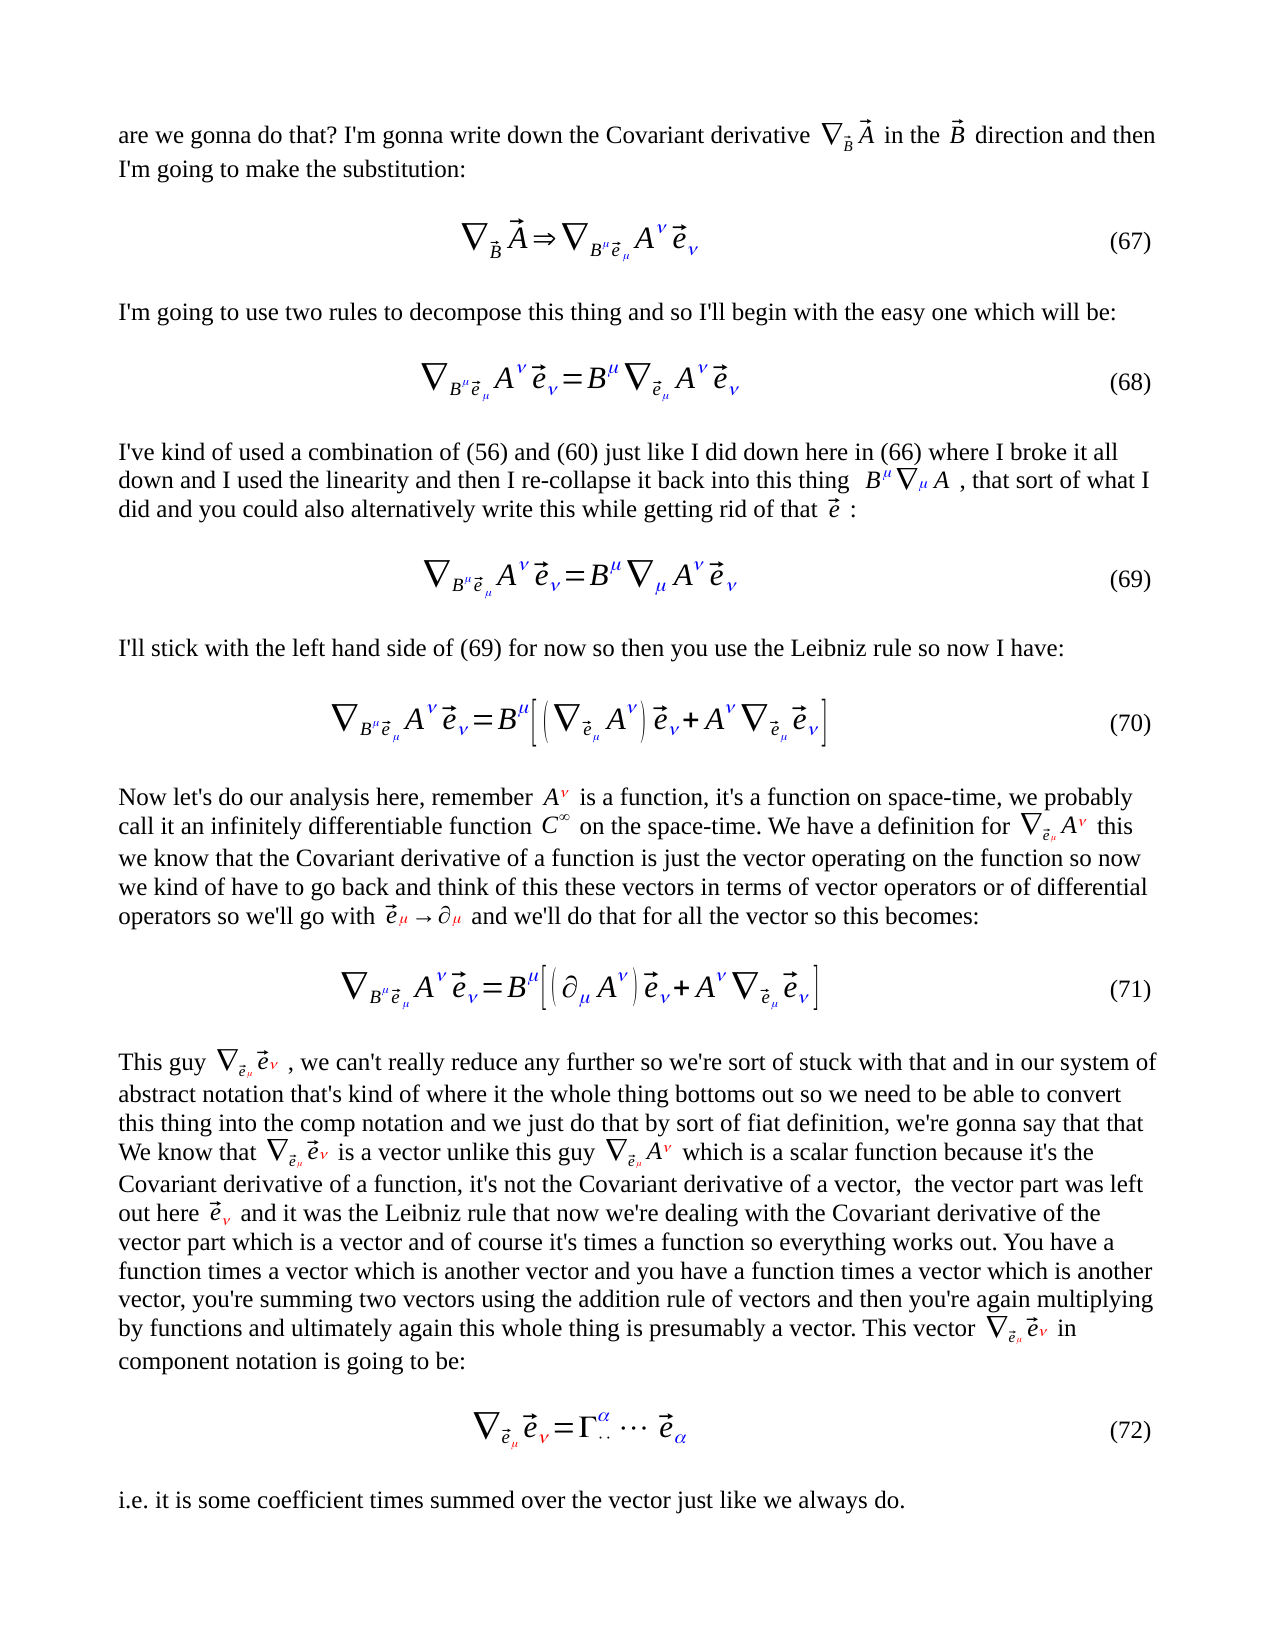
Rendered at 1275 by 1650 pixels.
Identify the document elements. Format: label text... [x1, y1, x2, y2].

table_header (67) [1041, 212, 1157, 268]
text Now let's do our analysis here, rememberis a function, it's a function on space-time, we probably call it an infinitely differentiable functionon the space-time. We have a definition forthis we know that the Covariant derivative of a function is just the vector operating on the function so now we kind of have to go back and think of this these vectors in terms of vector operators or of differential operators so we'll go withand we'll do that for all the vector so this becomes: [118, 782, 1157, 930]
text are we gonna do that? I'm gonna write down the Covariant derivativein thedirection and then I'm going to make the substitution: [118, 118, 1157, 183]
table_header (69) [1041, 552, 1157, 605]
text I'll stick with the left hand side of (69) for now so then you use the Leibniz rule so now I have: [118, 633, 1157, 662]
table_header [118, 212, 1041, 268]
table_header [118, 355, 1041, 408]
text This guy, we can't really reduce any further so we're sort of stuck with that and in our system of abstract notation that's kind of where it the whole thing bottoms out so we need to be able to convert this thing into the comp notation and we just do that by sort of fiat definition, we're gonna say that that We know thatis a vector unlike this guywhich is a scalar function because it's the Covariant derivative of a function, it's not the Covariant derivative of a vector, the vector part was left out hereand it was the Leibniz rule that now we're dealing with the Covariant derivative of the vector part which is a vector and of course it's times a function so everything works out. You have a function times a vector which is another vector and you have a function times a vector which is another vector, you're summing two vectors using the addition rule of vectors and then you're again multiplying by functions and ultimately again this whole thing is presumably a vector. This vectorin component notation is going to be: [118, 1047, 1157, 1374]
table_header (72) [1041, 1403, 1157, 1456]
table_header (68) [1041, 355, 1157, 408]
table_header [118, 959, 1041, 1018]
text I'm going to use two rules to decompose this thing and so I'll begin with the easy one which will be: [118, 297, 1157, 326]
table_header (70) [1041, 691, 1157, 753]
table_header (71) [1041, 959, 1157, 1018]
table_header [118, 552, 1041, 605]
text i.e. it is some coefficient times summed over the vector just like we always do. [118, 1485, 1157, 1514]
table_header [118, 691, 1041, 753]
table_header [118, 1403, 1041, 1456]
text I've kind of used a combination of (56) and (60) just like I did down here in (66) where I broke it all down and I used the linearity and then I re-collapse it back into this thing , that sort of what I did and you could also alternatively write this while getting rid of that: [118, 437, 1157, 523]
